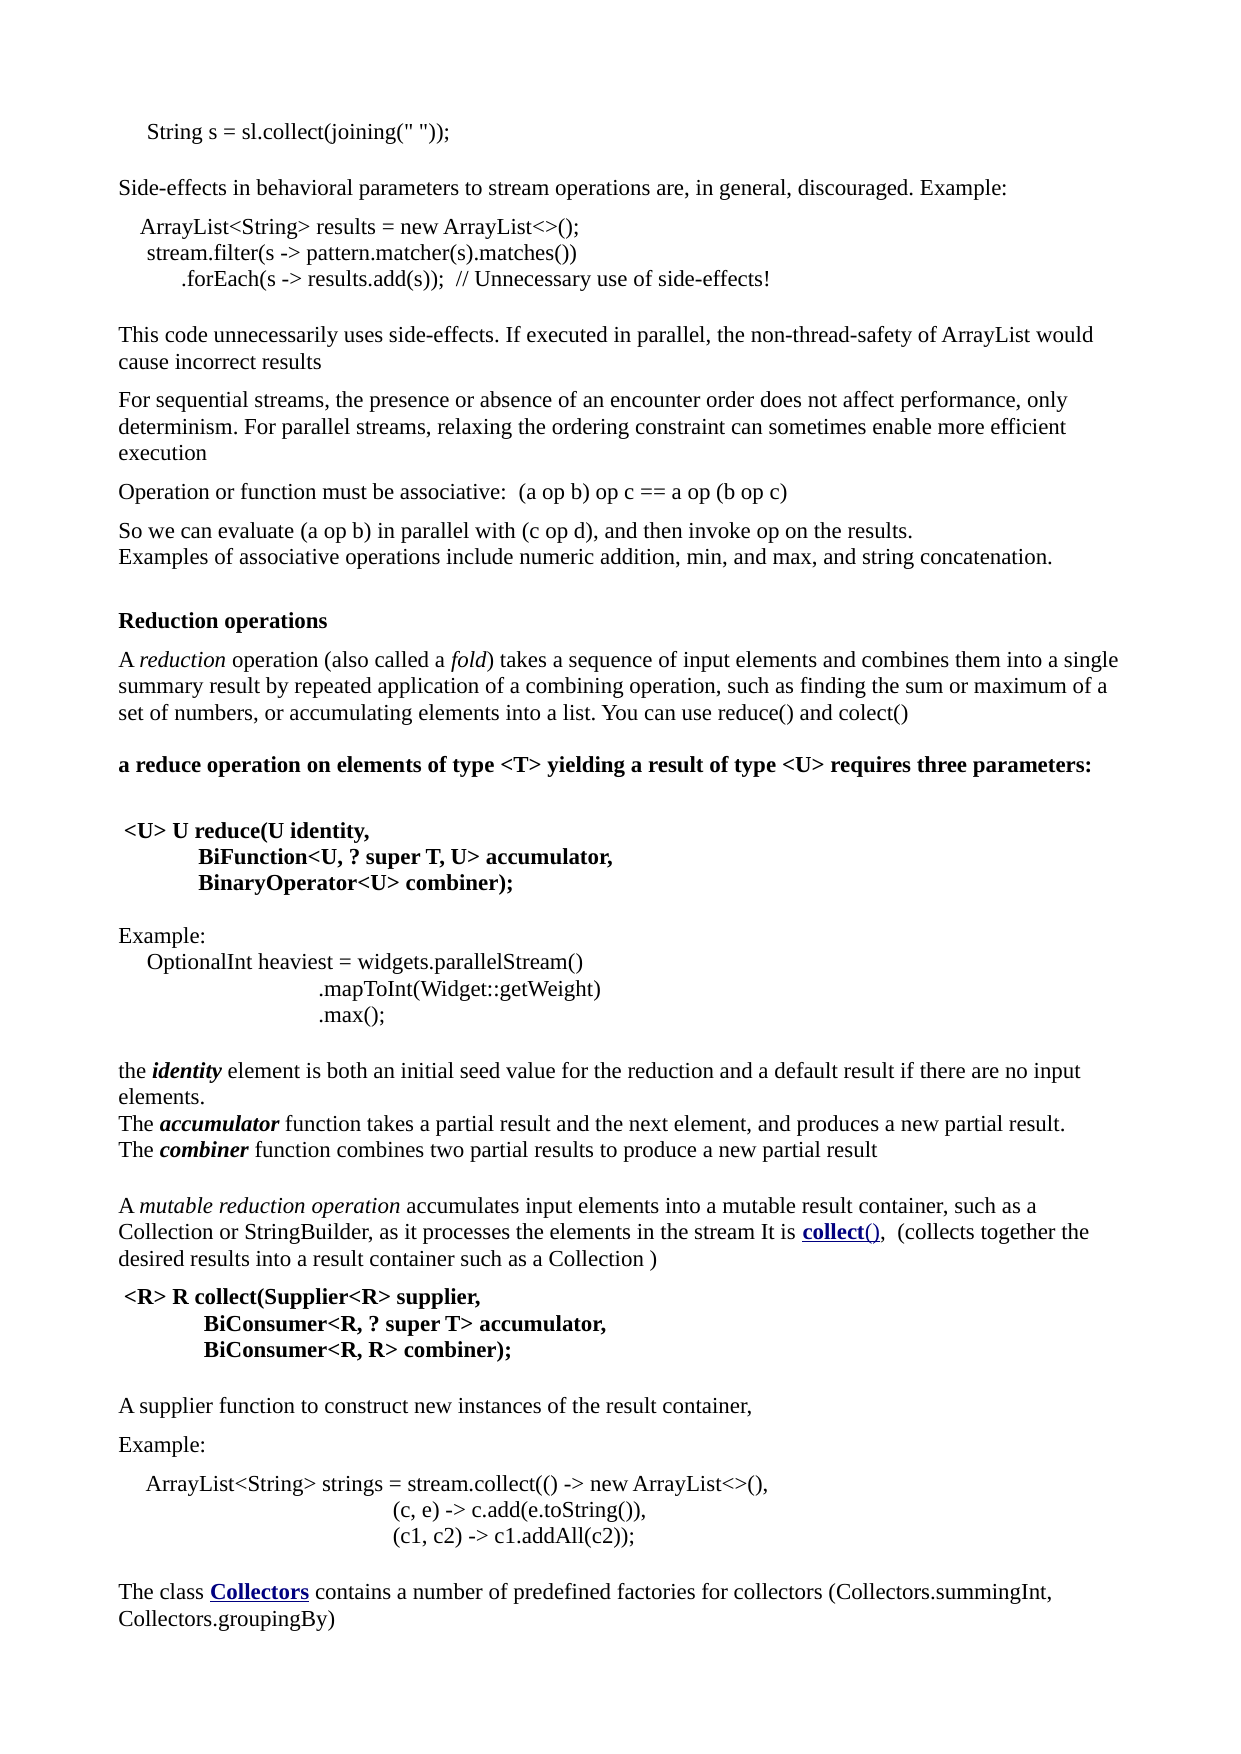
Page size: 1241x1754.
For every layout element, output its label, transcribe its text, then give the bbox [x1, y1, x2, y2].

text OptionalInt heaviest = widgets.parallelStream() [118, 948, 1122, 975]
text .mapToInt(Widget::getWeight) [118, 975, 1122, 1001]
text BiFunction<U, ? super T, U> accumulator, [118, 843, 1122, 869]
text Example: [118, 922, 1122, 948]
text Operation or function must be associative: (a op b) op c == a op (b op c) [118, 478, 1122, 504]
text BinaryOperator<U> combiner); [118, 869, 1122, 896]
text stream.filter(s -> pattern.matcher(s).matches()) [118, 239, 1122, 266]
text A supplier function to construct new instances of the result container, [118, 1392, 1122, 1418]
text Example: [118, 1431, 1122, 1457]
text <U> U reduce(U identity, [118, 817, 1122, 843]
text ArrayList<String> results = new ArrayList<>(); [118, 213, 1122, 239]
text ArrayList<String> strings = stream.collect(() -> new ArrayList<>(), [118, 1470, 1122, 1496]
text .max(); [118, 1001, 1122, 1027]
text a reduce operation on elements of type <T> yielding a result of type <U> requires three parameters: [118, 751, 1122, 778]
text BiConsumer<R, ? super T> accumulator, [118, 1310, 1122, 1336]
text the identity element is both an initial seed value for the reduction and a default result if there are no input elements. The accumulator function takes a partial result and the next element, and produces a new partial result. The combiner function combines two partial results to produce a new partial result [118, 1057, 1122, 1162]
text The class Collectors contains a number of predefined factories for collectors (Collectors.summingInt, Collectors.groupingBy) [118, 1578, 1122, 1631]
text (c1, c2) -> c1.addAll(c2)); [118, 1522, 1122, 1549]
text Side-effects in behavioral parameters to stream operations are, in general, discouraged. Example: [118, 174, 1122, 200]
text <R> R collect(Supplier<R> supplier, [118, 1283, 1122, 1310]
text A reduction operation (also called a fold) takes a sequence of input elements and combines them into a single summary result by repeated application of a combining operation, such as finding the sum or maximum of a set of numbers, or accumulating elements into a list. You can use reduce() and colect() [118, 646, 1122, 725]
subtitle Reduction operations [118, 607, 1122, 633]
text So we can evaluate (a op b) in parallel with (c op d), and then invoke op on the results. [118, 517, 1122, 543]
text BiConsumer<R, R> combiner); [118, 1336, 1122, 1362]
text For sequential streams, the presence or absence of an encounter order does not affect performance, only determinism. For parallel streams, relaxing the ordering constraint can sometimes enable more efficient execution [118, 387, 1122, 466]
text A mutable reduction operation accumulates input elements into a mutable result container, such as a Collection or StringBuilder, as it processes the elements in the stream It is collect(), (collects together the desired results into a result container such as a Collection ) [118, 1192, 1122, 1271]
text .forEach(s -> results.add(s)); // Unnecessary use of side-effects! [118, 266, 1122, 292]
text Examples of associative operations include numeric addition, min, and max, and string concatenation. [118, 543, 1122, 570]
text This code unnecessarily uses side-effects. If executed in parallel, the non-thread-safety of ArrayList would cause incorrect results [118, 321, 1122, 374]
text (c, e) -> c.add(e.toString()), [118, 1496, 1122, 1522]
text String s = sl.collect(joining(" ")); [118, 118, 1122, 144]
